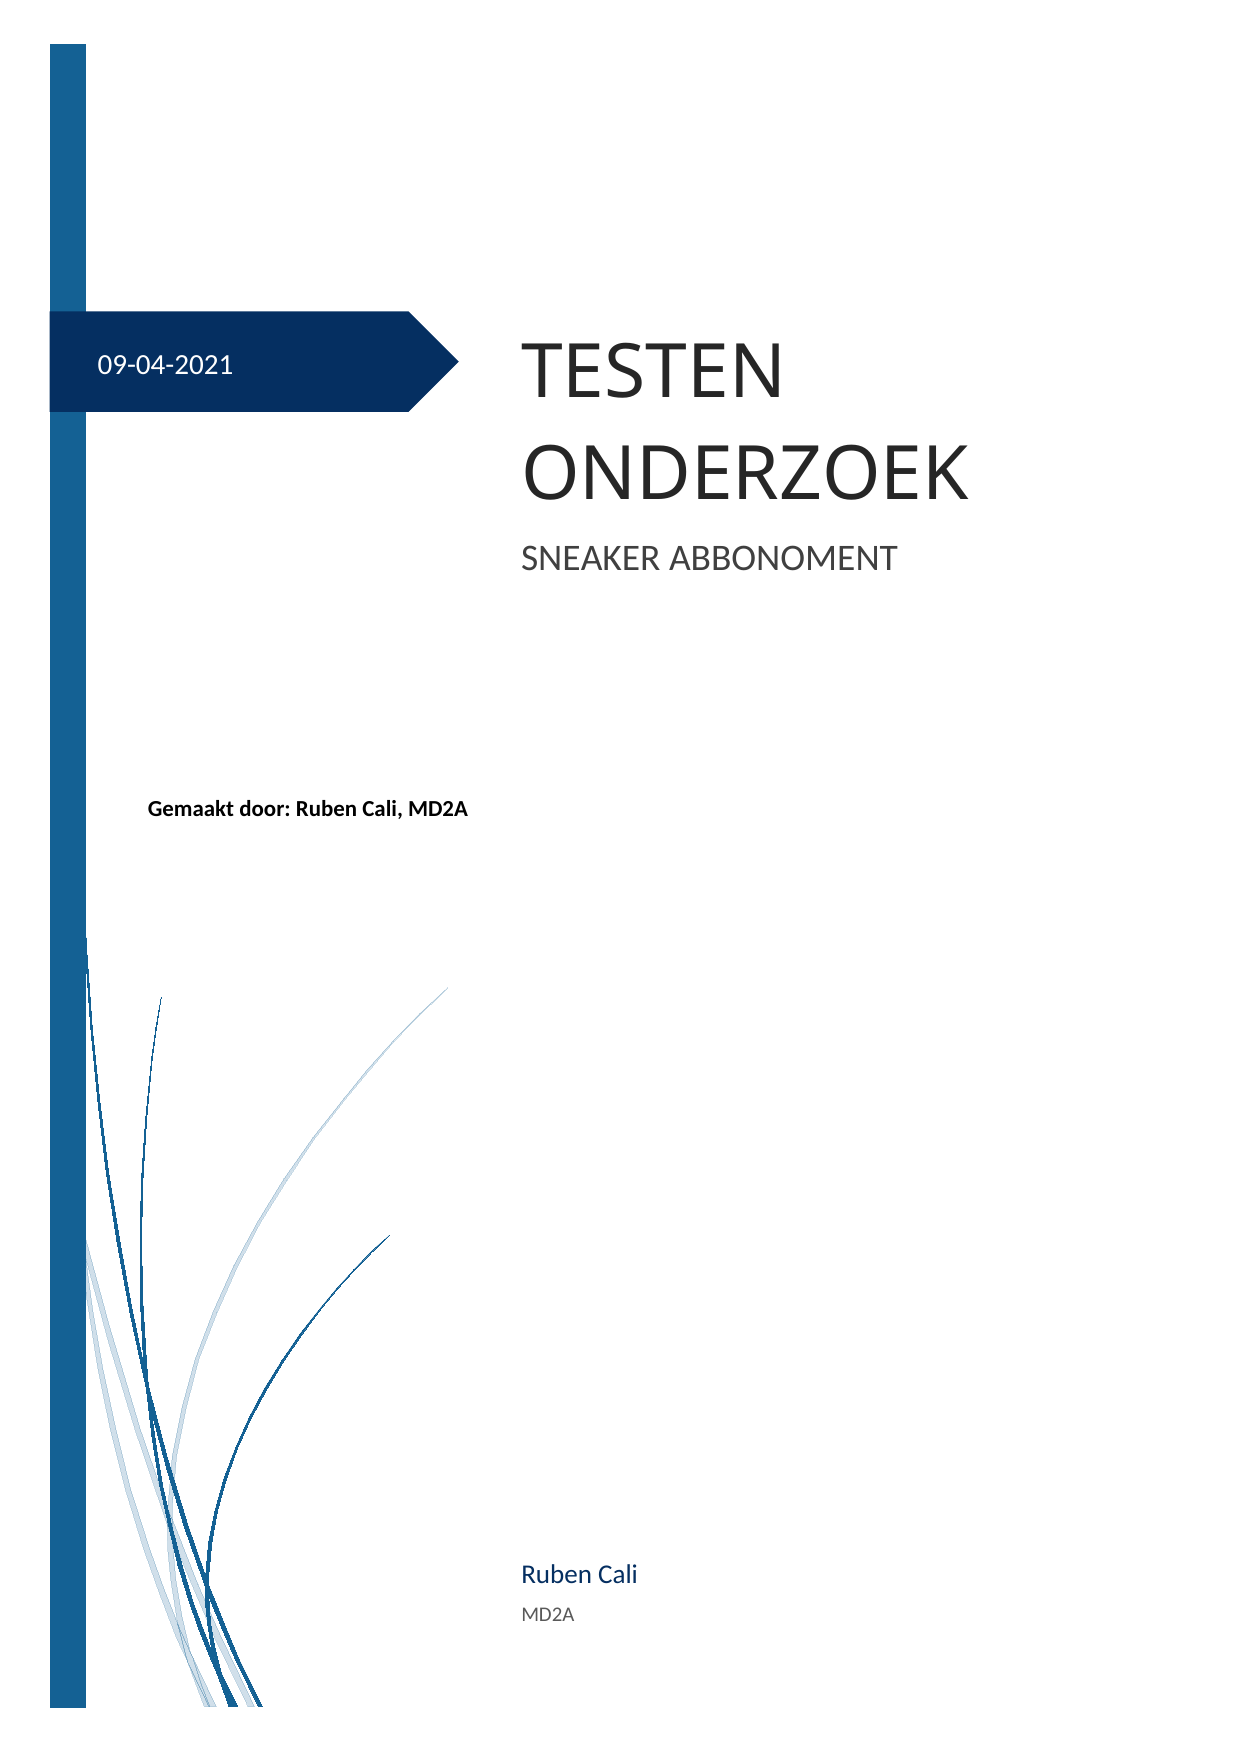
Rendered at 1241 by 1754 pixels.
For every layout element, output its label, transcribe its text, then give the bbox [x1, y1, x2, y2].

text TESTEN ONDERZOEK [521, 317, 1182, 522]
text SNEAKER ABBONOMENT [521, 534, 1182, 580]
text Gemaakt door: Ruben Cali, MD2A [148, 794, 1093, 822]
text MD2A [521, 1601, 1079, 1626]
text Ruben Cali [521, 1557, 1079, 1590]
